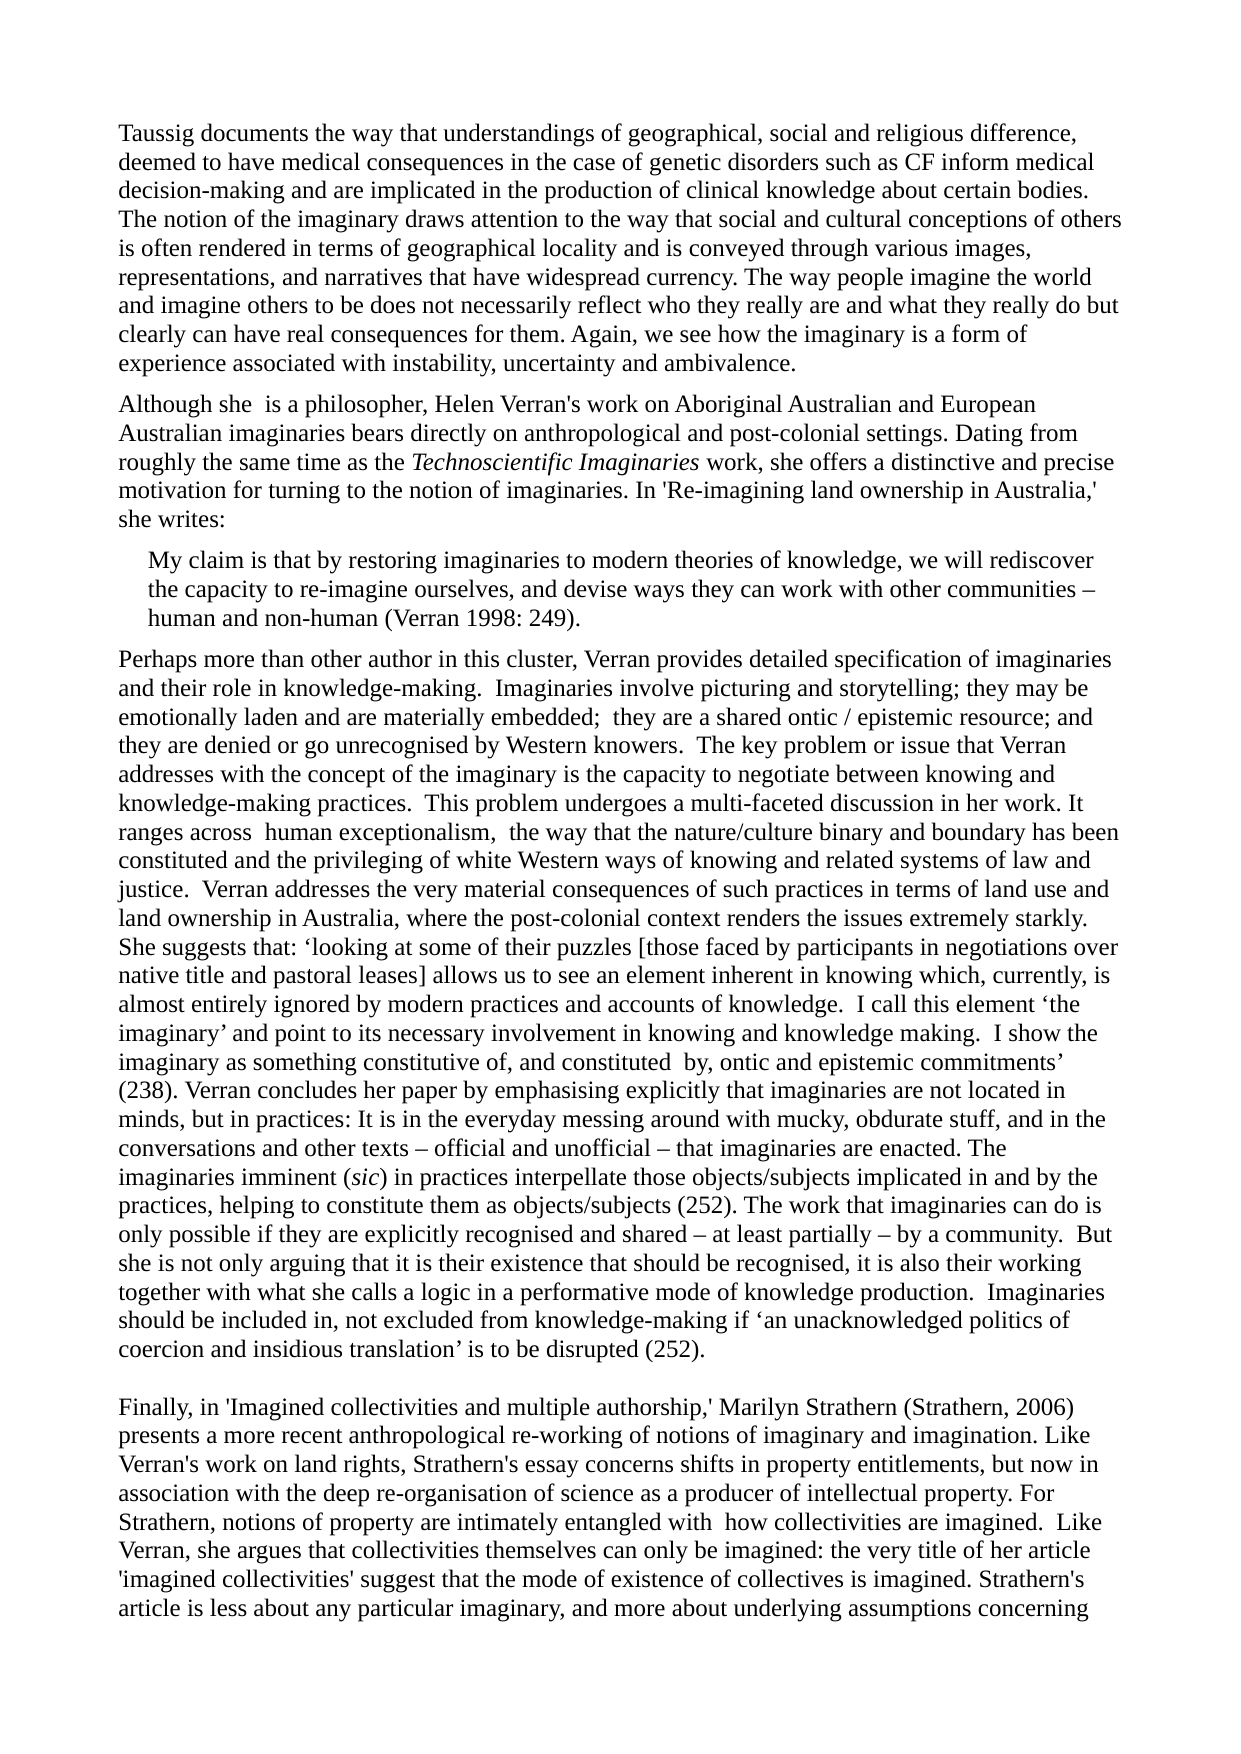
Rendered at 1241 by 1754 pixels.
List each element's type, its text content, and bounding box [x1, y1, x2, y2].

text Perhaps more than other author in this cluster, Verran provides detailed specification of imaginaries and their role in knowledge-making. Imaginaries involve picturing and storytelling; they may be emotionally laden and are materially embedded; they are a shared ontic / epistemic resource; and they are denied or go unrecognised by Western knowers. The key problem or issue that Verran addresses with the concept of the imaginary is the capacity to negotiate between knowing and knowledge-making practices. This problem undergoes a multi-faceted discussion in her work. It ranges across human exceptionalism, the way that the nature/culture binary and boundary has been constituted and the privileging of white Western ways of knowing and related systems of law and justice. Verran addresses the very material consequences of such practices in terms of land use and land ownership in Australia, where the post-colonial context renders the issues extremely starkly. She suggests that: ‘looking at some of their puzzles [those faced by participants in negotiations over native title and pastoral leases] allows us to see an element inherent in knowing which, currently, is almost entirely ignored by modern practices and accounts of knowledge. I call this element ‘the imaginary’ and point to its necessary involvement in knowing and knowledge making. I show the imaginary as something constitutive of, and constituted by, ontic and epistemic commitments’ (238). Verran concludes her paper by emphasising explicitly that imaginaries are not located in minds, but in practices: It is in the everyday messing around with mucky, obdurate stuff, and in the conversations and other texts – official and unofficial – that imaginaries are enacted. The imaginaries imminent (sic) in practices interpellate those objects/subjects implicated in and by the practices, helping to constitute them as objects/subjects (252). The work that imaginaries can do is only possible if they are explicitly recognised and shared – at least partially – by a community. But she is not only arguing that it is their existence that should be recognised, it is also their working together with what she calls a logic in a performative mode of knowledge production. Imaginaries should be included in, not excluded from knowledge-making if ‘an unacknowledged politics of coercion and insidious translation’ is to be disrupted (252). [118, 644, 1122, 1363]
text Taussig documents the way that understandings of geographical, social and religious difference, deemed to have medical consequences in the case of genetic disorders such as CF inform medical decision-making and are implicated in the production of clinical knowledge about certain bodies. The notion of the imaginary draws attention to the way that social and cultural conceptions of others is often rendered in terms of geographical locality and is conveyed through various images, representations, and narratives that have widespread currency. The way people imagine the world and imagine others to be does not necessarily reflect who they really are and what they really do but clearly can have real consequences for them. Again, we see how the imaginary is a form of experience associated with instability, uncertainty and ambivalence. [118, 118, 1122, 377]
text Although she is a philosopher, Helen Verran's work on Aboriginal Australian and European Australian imaginaries bears directly on anthropological and post-colonial settings. Dating from roughly the same time as the Technoscientific Imaginaries work, she offers a distinctive and precise motivation for turning to the notion of imaginaries. In 'Re-imagining land ownership in Australia,' she writes: [118, 389, 1122, 533]
text Finally, in 'Imagined collectivities and multiple authorship,' Marilyn Strathern (Strathern, 2006) presents a more recent anthropological re-working of notions of imaginary and imagination. Like Verran's work on land rights, Strathern's essay concerns shifts in property entitlements, but now in association with the deep re-organisation of science as a producer of intellectual property. For Strathern, notions of property are intimately entangled with how collectivities are imagined. Like Verran, she argues that collectivities themselves can only be imagined: the very title of her article 'imagined collectivities' suggest that the mode of existence of collectives is imagined. Strathern's article is less about any particular imaginary, and more about underlying assumptions concerning [118, 1392, 1122, 1622]
text My claim is that by restoring imaginaries to modern theories of knowledge, we will rediscover the capacity to re-imagine ourselves, and devise ways they can work with other communities – human and non-human (Verran 1998: 249). [148, 546, 1122, 632]
